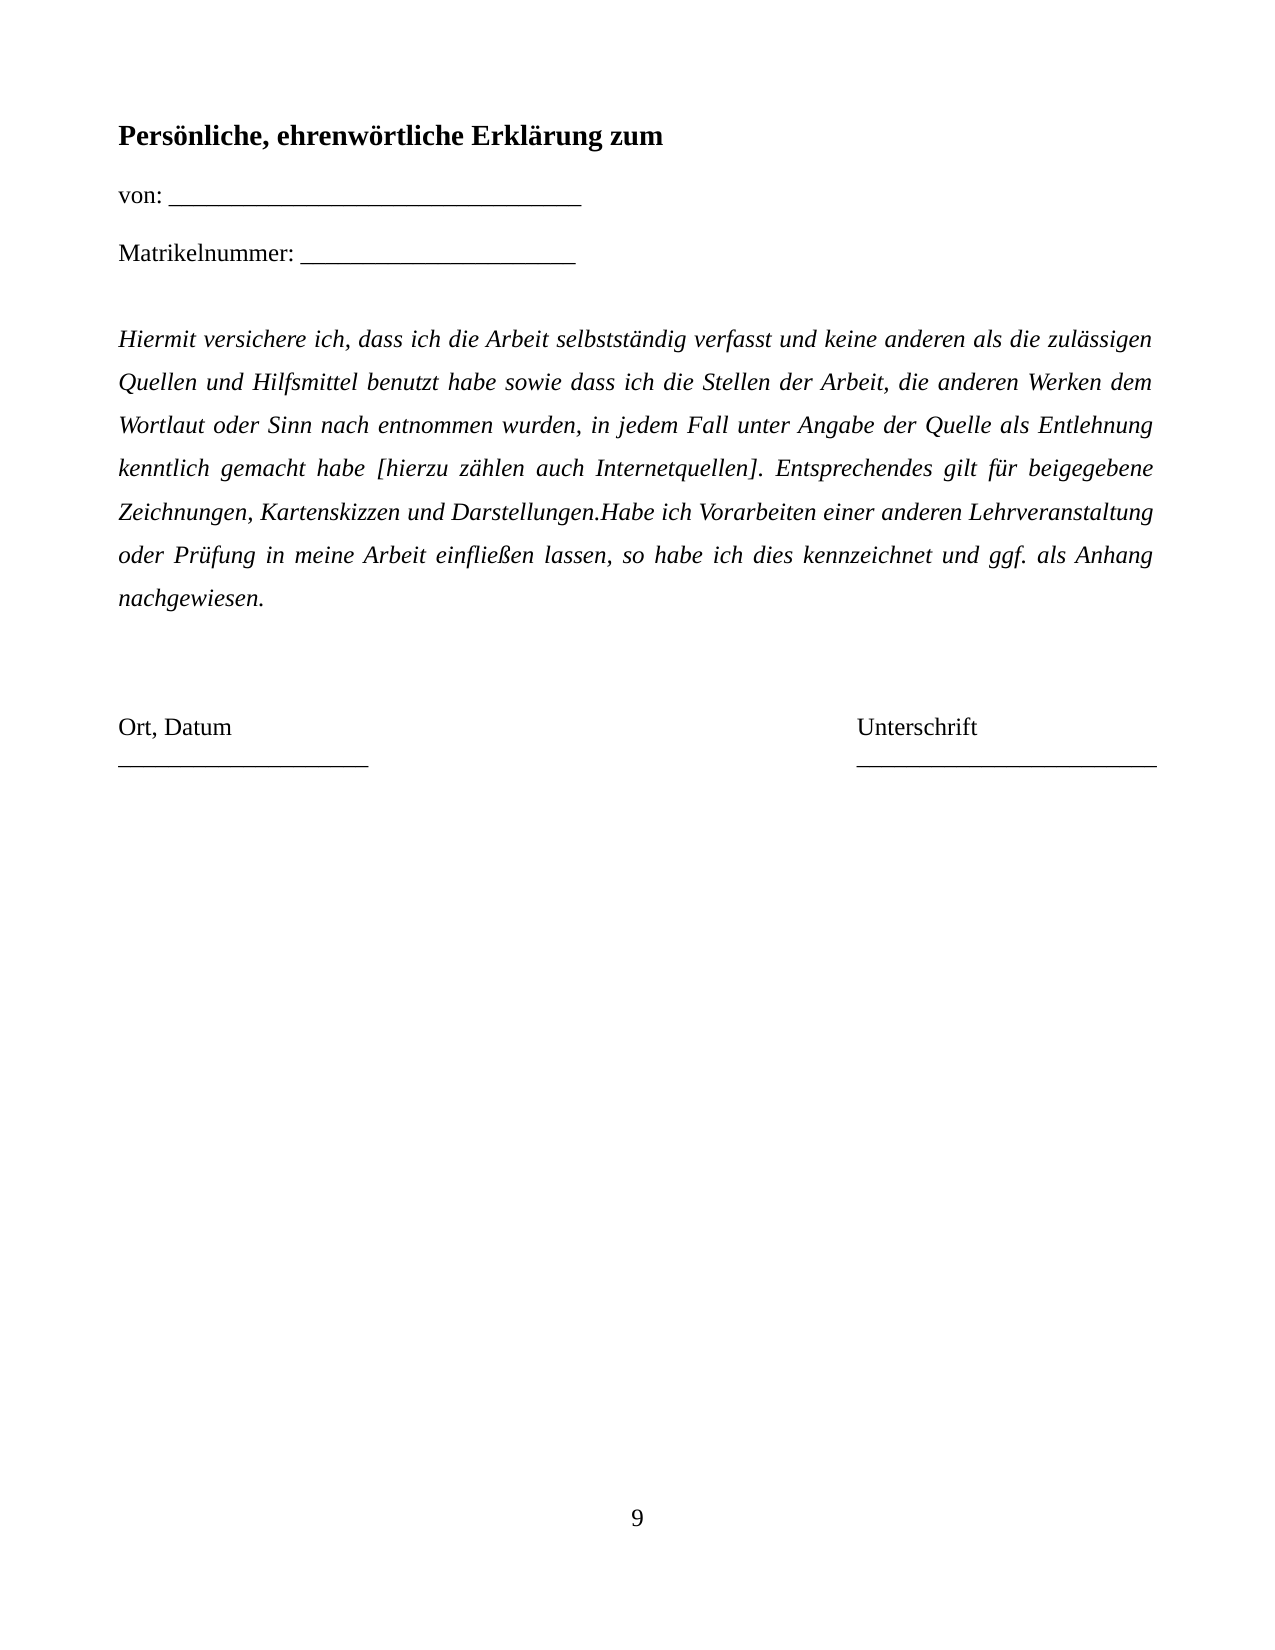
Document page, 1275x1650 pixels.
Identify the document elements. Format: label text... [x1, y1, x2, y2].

text Ort, Datum Unterschrift [118, 712, 1157, 741]
text ____________________ ________________________ [118, 741, 1157, 770]
text Matrikelnummer: ______________________ [118, 238, 1157, 267]
text Persönliche, ehrenwörtliche Erklärung zum [118, 118, 1157, 152]
text Hiermit versichere ich, dass ich die Arbeit selbstständig verfasst und keine anderen als die zulässigen Quellen und Hilfsmittel benutzt habe sowie dass ich die Stellen der Arbeit, die anderen Werken dem Wortlaut oder Sinn nach entnommen wurden, in jedem Fall unter Angabe der Quelle als Entlehnung kenntlich gemacht habe [hierzu zählen auch Internetquellen]. Entsprechendes gilt für beigegebene Zeichnungen, Kartenskizzen und Darstellungen.Habe ich Vorarbeiten einer anderen Lehrveranstaltung oder Prüfung in meine Arbeit einfließen lassen, so habe ich dies kennzeichnet und ggf. als Anhang nachgewiesen. [118, 324, 1157, 612]
text von: _________________________________ [118, 180, 1157, 209]
